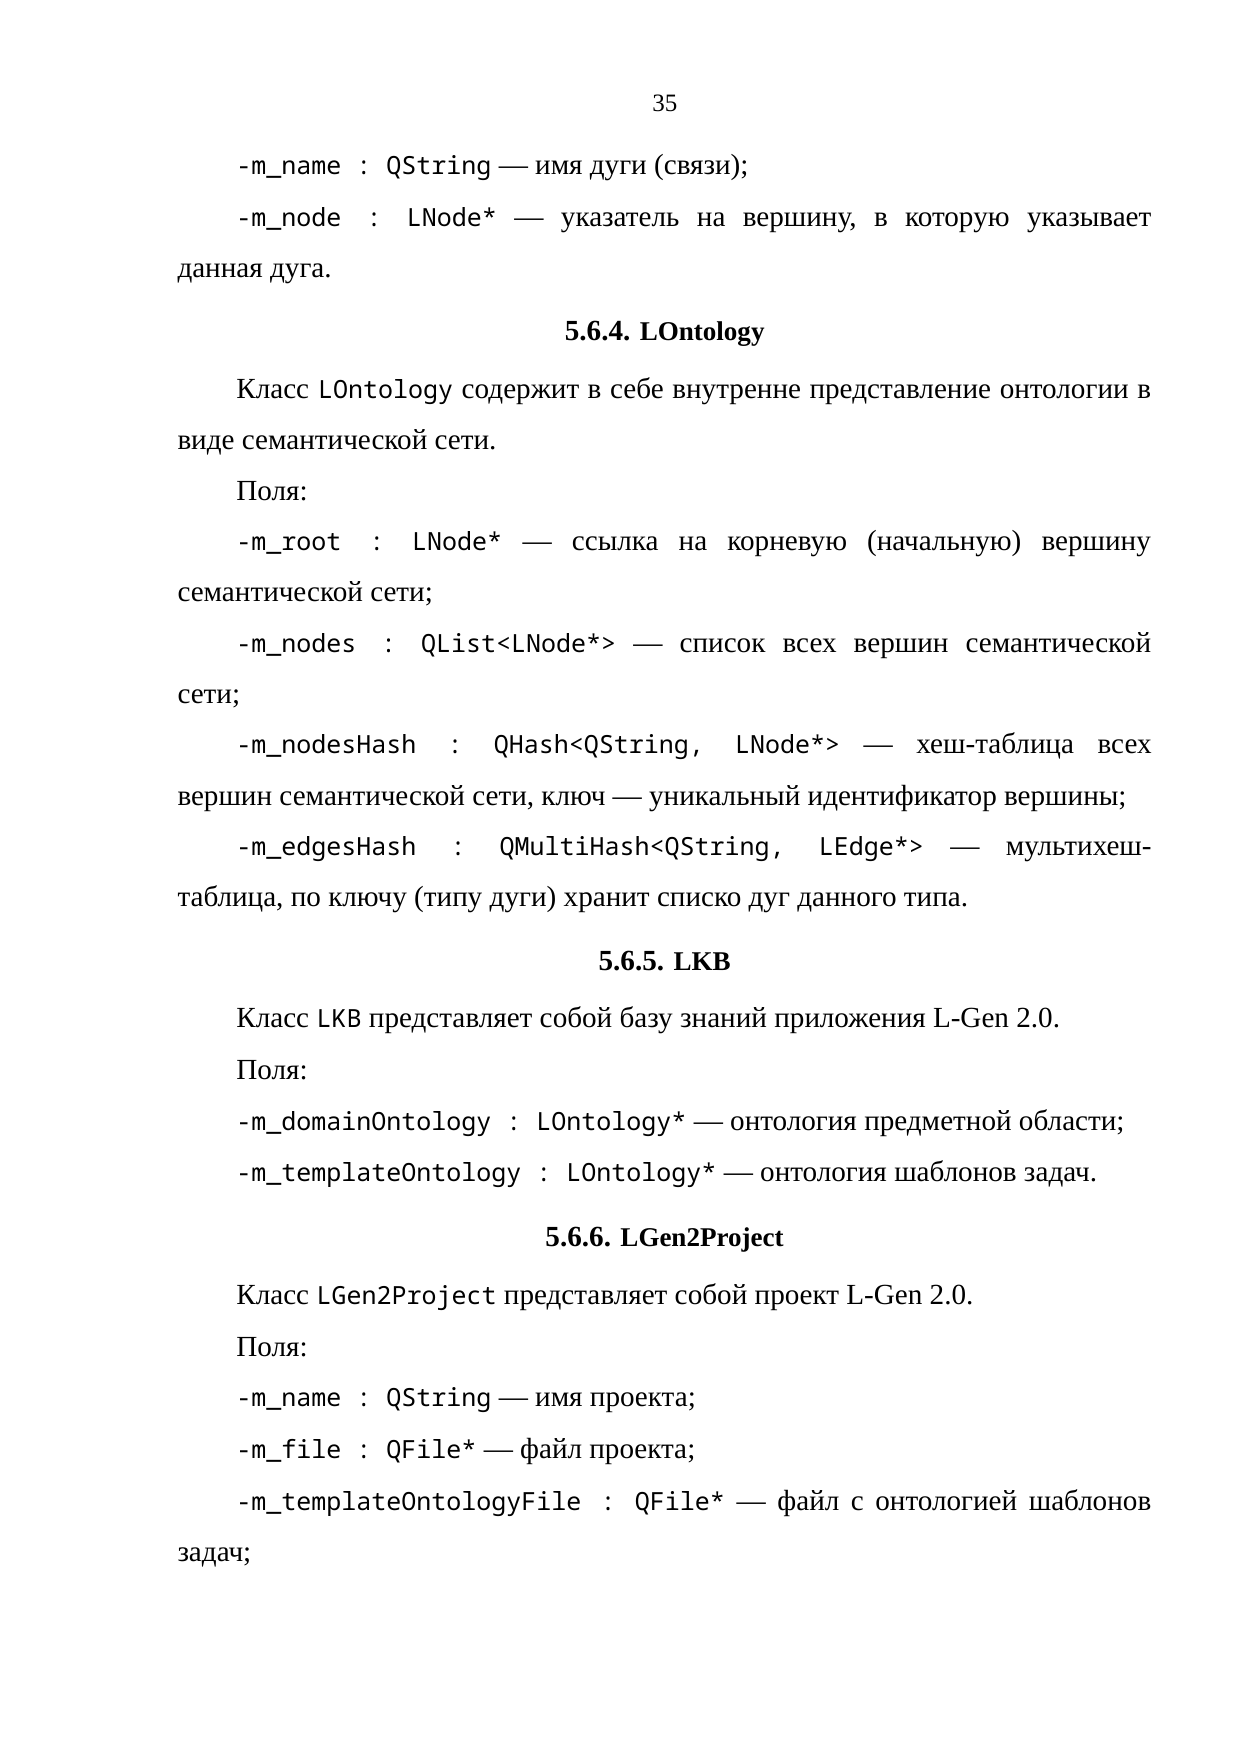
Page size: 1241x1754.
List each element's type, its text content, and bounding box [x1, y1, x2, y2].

text Поля: [177, 1052, 1152, 1086]
text -m_nodes : QList<LNode*> — список всех вершин семантической сети; [177, 625, 1152, 709]
text -m_edgesHash : QMultiHash<QString, LEdge*> — мультихеш-таблица, по ключу (типу дуги) хранит списко дуг данного типа. [177, 828, 1152, 913]
subtitle LKB [177, 943, 1152, 976]
text Класс LOntology содержит в себе внутренне представление онтологии в виде семантической сети. [177, 371, 1152, 456]
text -m_file : QFile* — файл проекта; [177, 1431, 1152, 1466]
subtitle LOntology [177, 313, 1152, 347]
text Поля: [177, 473, 1152, 506]
text Класс LKB представляет собой базу знаний приложения L-Gen 2.0. [177, 1000, 1152, 1035]
subtitle LGen2Project [177, 1219, 1152, 1253]
text -m_node : LNode* — указатель на вершину, в которую указывает данная дуга. [177, 199, 1152, 283]
text -m_root : LNode* — ссылка на корневую (начальную) вершину семантической сети; [177, 523, 1152, 608]
text Поля: [177, 1329, 1152, 1362]
text Класс LGen2Project представляет собой проект L-Gen 2.0. [177, 1277, 1152, 1312]
text -m_domainOntology : LOntology* — онтология предметной области; [177, 1103, 1152, 1137]
text -m_templateOntology : LOntology* — онтология шаблонов задач. [177, 1154, 1152, 1189]
text -m_name : QString — имя дуги (связи); [177, 147, 1152, 181]
text -m_nodesHash : QHash<QString, LNode*> — хеш-таблица всех вершин семантической сети, ключ — уникальный идентификатор вершины; [177, 726, 1152, 811]
text -m_templateOntologyFile : QFile* — файл с онтологией шаблонов задач; [177, 1483, 1152, 1568]
text -m_name : QString — имя проекта; [177, 1379, 1152, 1414]
